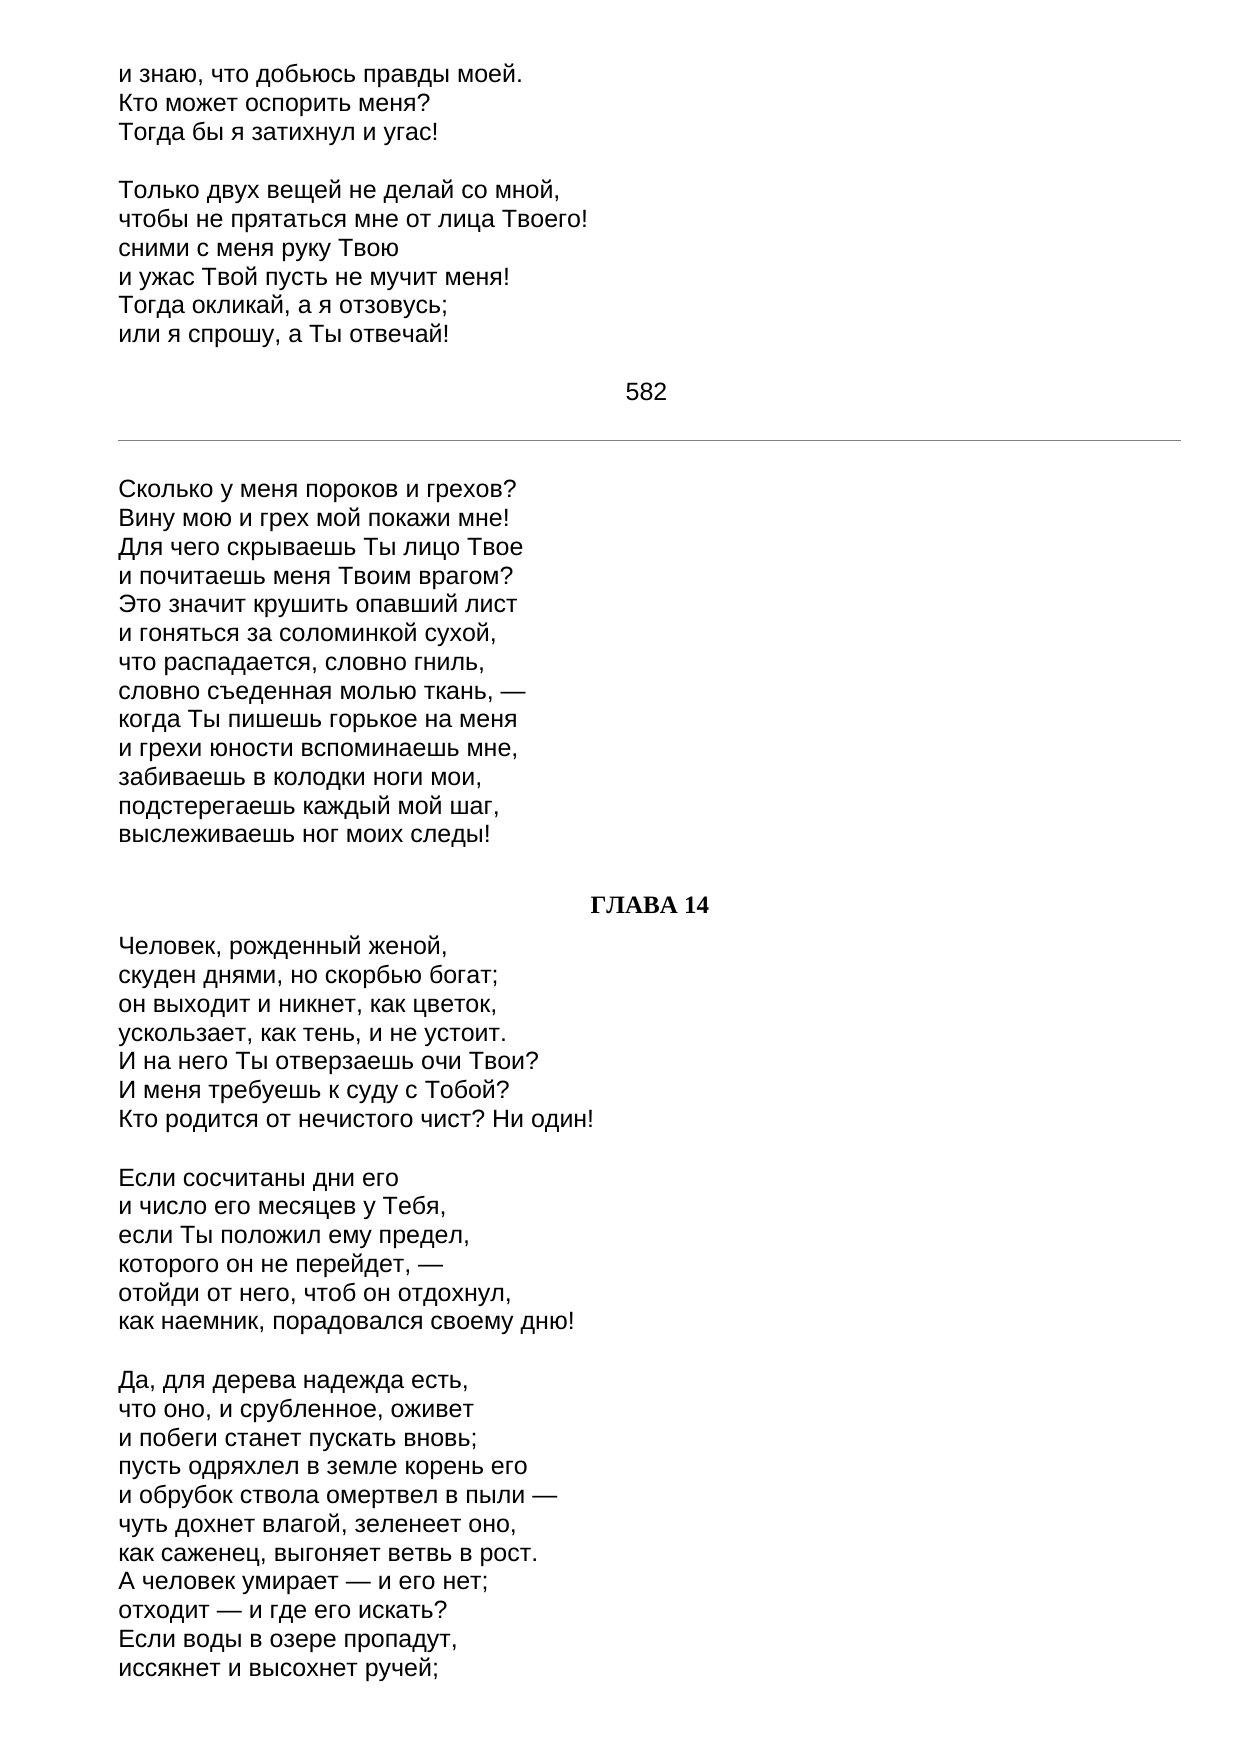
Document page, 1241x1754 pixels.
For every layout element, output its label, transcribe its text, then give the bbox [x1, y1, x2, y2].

text 582 [118, 377, 1181, 406]
table_header Человек, рожденный женой, скуден днями, но скорбью богат; он выходит и никнет, как цветок, ускользает, как тень, и не устоит. И на него Ты отверзаешь очи Твои? И меня требуешь к суду с Тобой? Кто родится от нечистого чист? Ни один! Если сосчитаны дни его и число его месяцев у Тебя, если Ты положил ему предел, которого он не перейдет, — отойди от него, чтоб он отдохнул, как наемник, порадовался своему дню! Да, для дерева надежда есть, что оно, и срубленное, оживет и побеги станет пускать вновь; пусть одряхлел в земле корень его и обрубок ствола омертвел в пыли — чуть дохнет влагой, зеленеет оно, как саженец, выгоняет ветвь в рост. А человек умирает — и его нет; отходит — и где его искать? Если воды в озере пропадут, иссякнет и высохнет ручей; [118, 931, 651, 1681]
table_header Сколько у меня пороков и грехов? Вину мою и грех мой покажи мне! Для чего скрываешь Ты лицо Твое и почитаешь меня Твоим врагом? Это значит крушить опавший лист и гоняться за соломинкой сухой, что распадается, словно гниль, словно съеденная молью ткань, — когда Ты пишешь горькое на меня и грехи юности вспоминаешь мне, забиваешь в колодки ноги мои, подстерегаешь каждый мой шаг, выслеживаешь ног моих следы! [118, 474, 553, 878]
subtitle ГЛАВА 14 [118, 890, 1181, 919]
table_header и знаю, что добьюсь правды моей. Кто может оспорить меня? Тогда бы я затихнул и угас! Только двух вещей не делай со мной, чтобы не прятаться мне от лица Твоего! сними с меня руку Твою и ужас Твой пусть не мучит меня! Тогда окликай, а я отзовусь; или я спрошу, а Ты отвечай! [118, 59, 649, 377]
